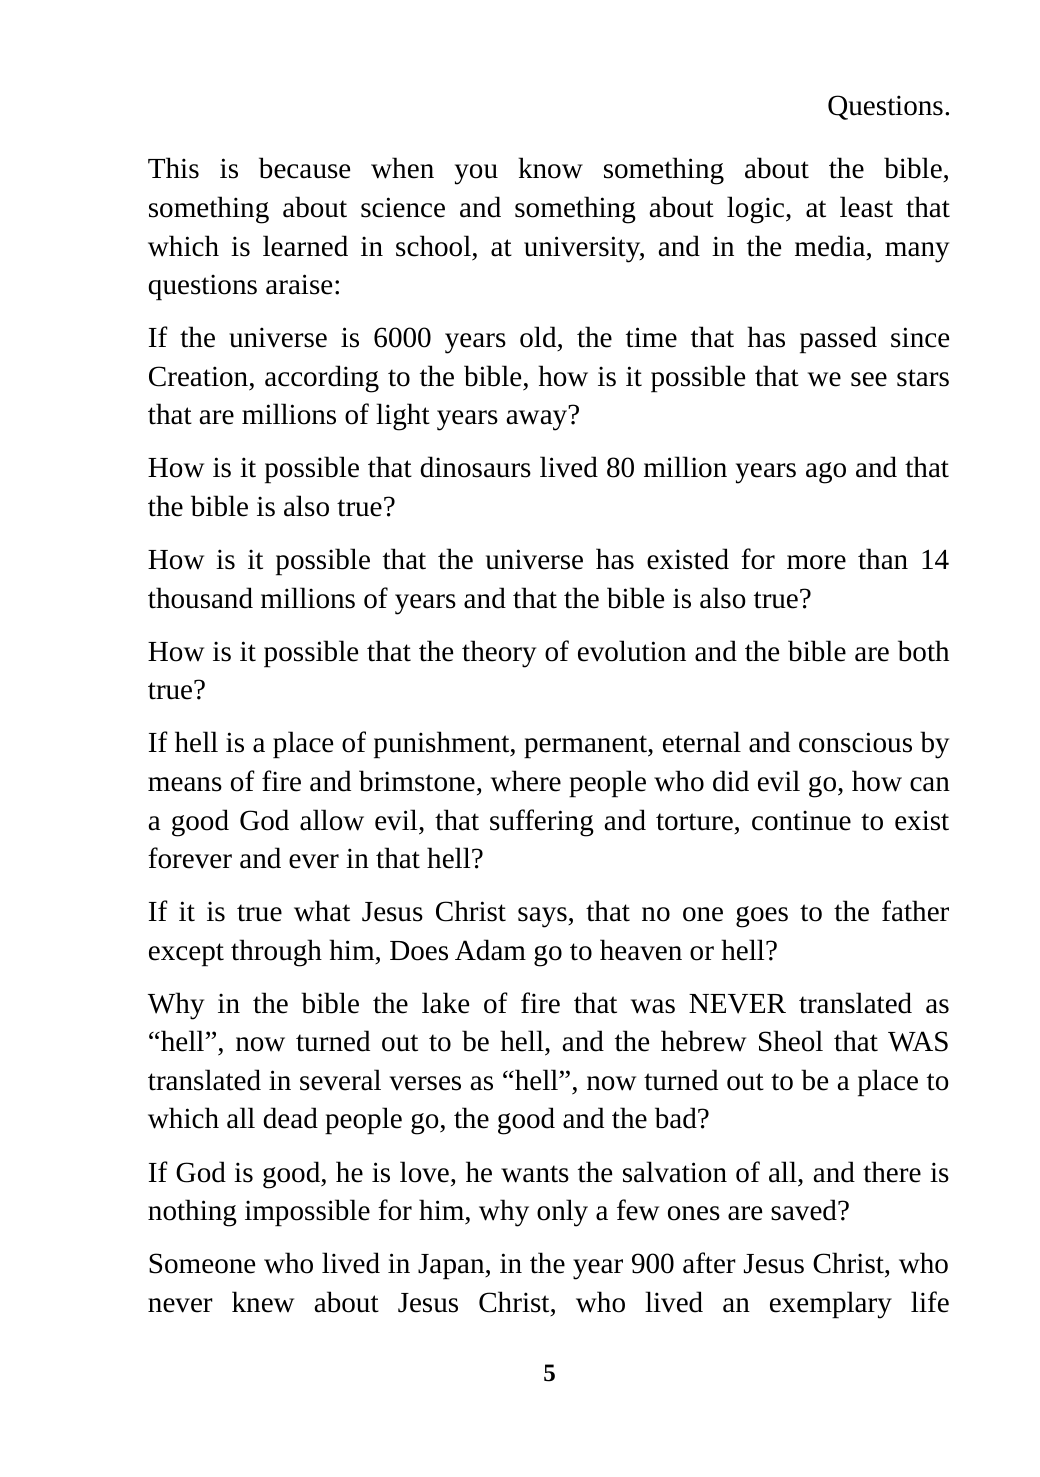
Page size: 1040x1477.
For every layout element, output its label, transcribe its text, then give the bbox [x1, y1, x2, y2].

text Why in the bible the lake of fire that was NEVER translated as “hell”, now turned out to be hell, and the hebrew Sheol that WAS translated in several verses as “hell”, now turned out to be a place to which all dead people go, the good and the bad? [148, 986, 951, 1135]
text If it is true what Jesus Christ says, that no one goes to the father except through him, Does Adam go to heaven or hell? [148, 894, 951, 966]
text How is it possible that the universe has existed for more than 14 thousand millions of years and that the bible is also true? [148, 542, 951, 614]
text If God is good, he is love, he wants the salvation of all, and there is nothing impossible for him, why only a few ones are saved? [148, 1155, 951, 1227]
text This is because when you know something about the bible, something about science and something about logic, at least that which is learned in school, at university, and in the media, many questions araise: [148, 152, 951, 301]
text How is it possible that the theory of evolution and the bible are both true? [148, 634, 951, 706]
text Someone who lived in Japan, in the year 900 after Jesus Christ, who never knew about Jesus Christ, who lived an exemplary life [148, 1246, 951, 1318]
text If the universe is 6000 years old, the time that has passed since Creation, according to the bible, how is it possible that we see stars that are millions of light years away? [148, 320, 951, 431]
text How is it possible that dinosaurs lived 80 million years ago and that the bible is also true? [148, 451, 951, 523]
text If hell is a place of punishment, permanent, eternal and conscious by means of fire and brimstone, where people who did evil go, how can a good God allow evil, that suffering and torture, continue to exist forever and ever in that hell? [148, 726, 951, 875]
